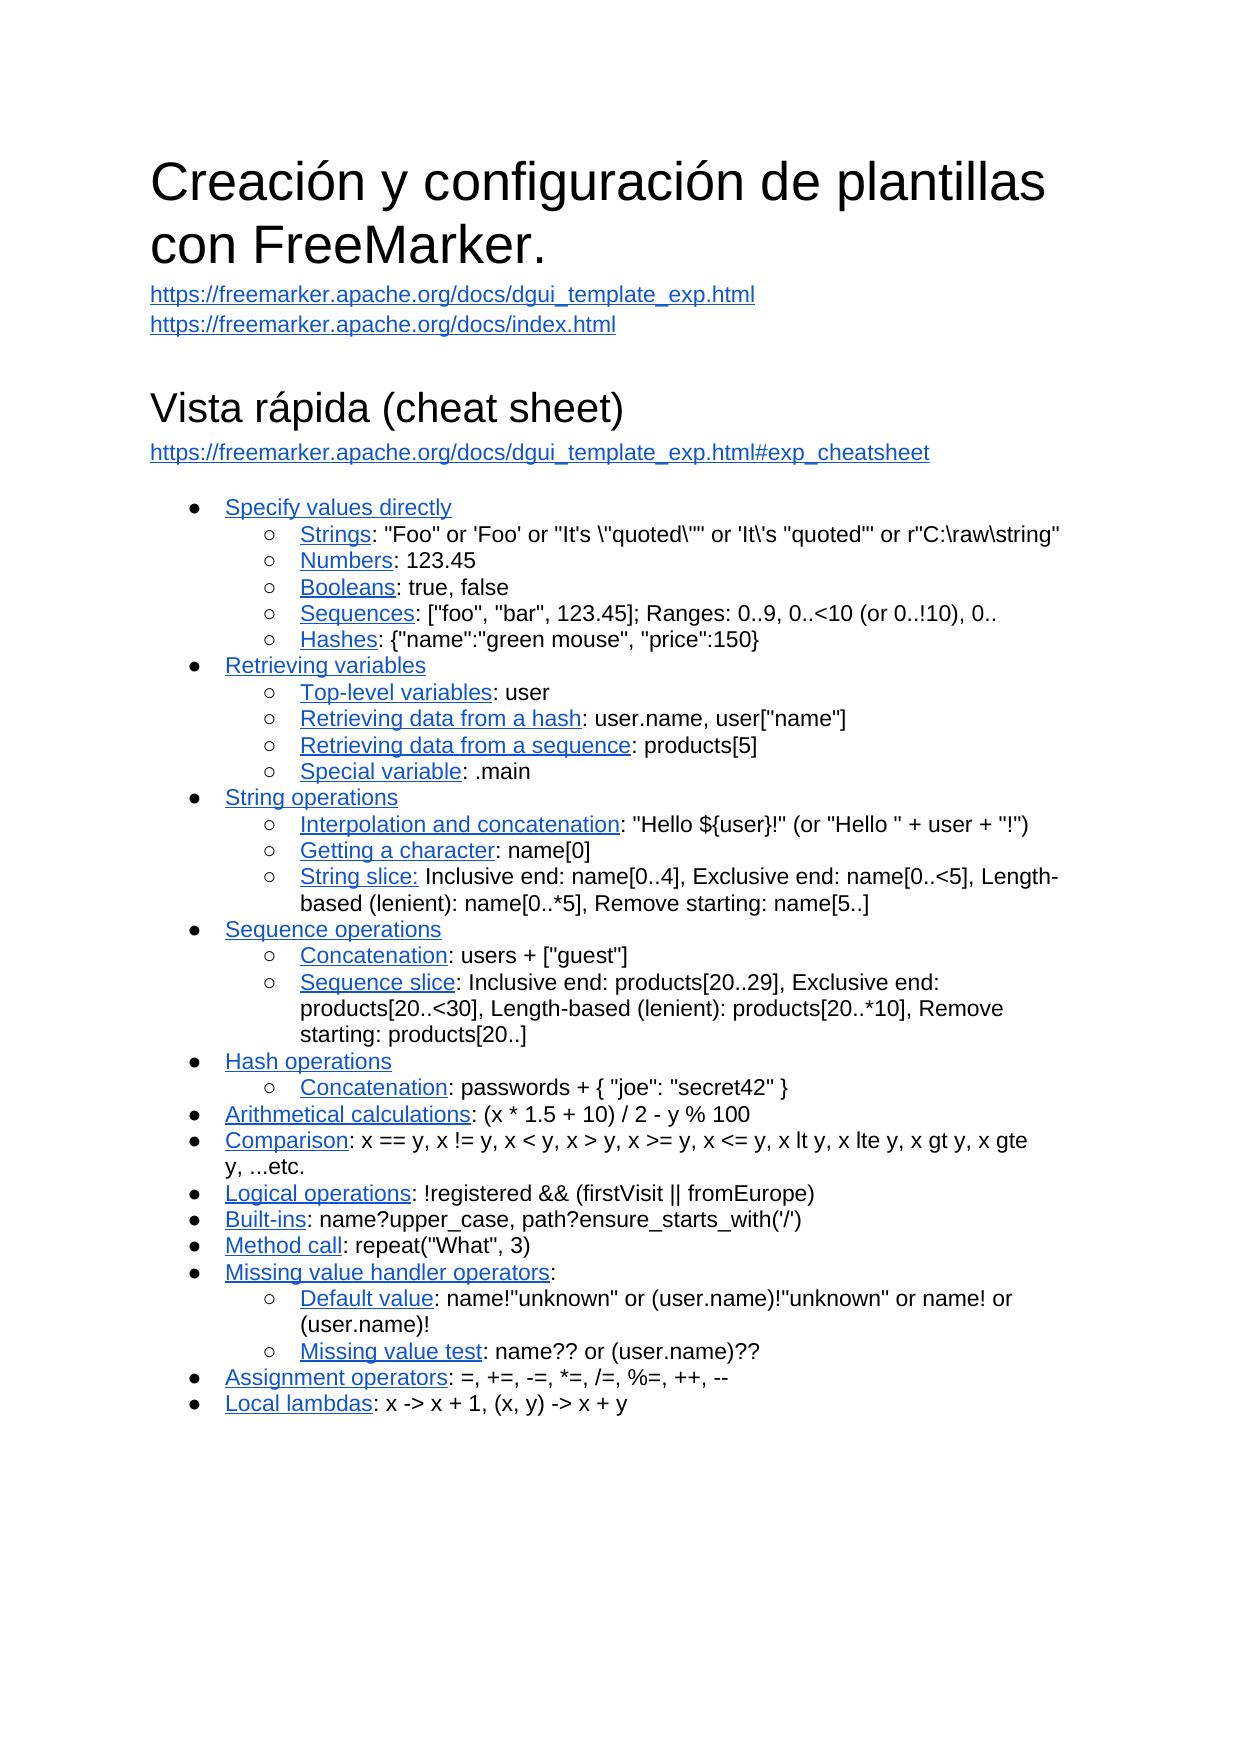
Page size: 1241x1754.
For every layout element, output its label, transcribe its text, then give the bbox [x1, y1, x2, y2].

title Creación y configuración de plantillas con FreeMarker. [150, 150, 1090, 274]
list String slice: Inclusive end: name[0..4], Exclusive end: name[0..<5], Length-based (lenient): name[0..*5], Remove starting: name[5..] [262, 863, 1090, 916]
list Retrieving variables [187, 652, 1090, 679]
list Missing value test: name?? or (user.name)?? [262, 1338, 1090, 1364]
list Local lambdas: x -> x + 1, (x, y) -> x + y [187, 1390, 1090, 1417]
list Concatenation: users + ["guest"] [262, 942, 1090, 969]
list Built-ins: name?upper_case, path?ensure_starts_with('/') [187, 1206, 1090, 1232]
list Interpolation and concatenation: "Hello ${user}!" (or "Hello " + user + "!") [262, 811, 1090, 837]
text https://freemarker.apache.org/docs/index.html [150, 311, 1090, 337]
list Top-level variables: user [262, 679, 1090, 705]
list Logical operations: !registered && (firstVisit || fromEurope) [187, 1179, 1090, 1206]
text https://freemarker.apache.org/docs/dgui_template_exp.html [150, 281, 1090, 307]
subtitle Vista rápida (cheat sheet) [150, 383, 1090, 431]
list Assignment operators: =, +=, -=, *=, /=, %=, ++, -- [187, 1364, 1090, 1390]
list Concatenation: passwords + { "joe": "secret42" } [262, 1074, 1090, 1101]
list Default value: name!"unknown" or (user.name)!"unknown" or name! or (user.name)! [262, 1285, 1090, 1338]
list Retrieving data from a hash: user.name, user["name"] [262, 705, 1090, 732]
list Retrieving data from a sequence: products[5] [262, 732, 1090, 758]
list Missing value handler operators: [187, 1259, 1090, 1285]
text https://freemarker.apache.org/docs/dgui_template_exp.html#exp_cheatsheet [150, 439, 1090, 466]
list Sequence slice: Inclusive end: products[20..29], Exclusive end: products[20..<30], Length-based (lenient): products[20..*10], Remove starting: products[20..] [262, 969, 1090, 1048]
list Hashes: {"name":"green mouse", "price":150} [262, 626, 1090, 652]
list String operations [187, 784, 1090, 811]
list Specify values directly [187, 494, 1090, 521]
list Arithmetical calculations: (x * 1.5 + 10) / 2 - y % 100 [187, 1101, 1090, 1127]
list Special variable: .main [262, 758, 1090, 784]
list Method call: repeat("What", 3) [187, 1232, 1090, 1259]
list Sequences: ["foo", "bar", 123.45]; Ranges: 0..9, 0..<10 (or 0..!10), 0.. [262, 600, 1090, 626]
list Hash operations [187, 1048, 1090, 1074]
list Numbers: 123.45 [262, 547, 1090, 573]
list Strings: "Foo" or 'Foo' or "It's \"quoted\"" or 'It\'s "quoted"' or r"C:\raw\string" [262, 521, 1090, 547]
list Comparison: x == y, x != y, x < y, x > y, x >= y, x <= y, x lt y, x lte y, x gt y, x gte y, ...etc. [187, 1127, 1090, 1179]
list Sequence operations [187, 916, 1090, 942]
list Booleans: true, false [262, 573, 1090, 600]
list Getting a character: name[0] [262, 837, 1090, 863]
